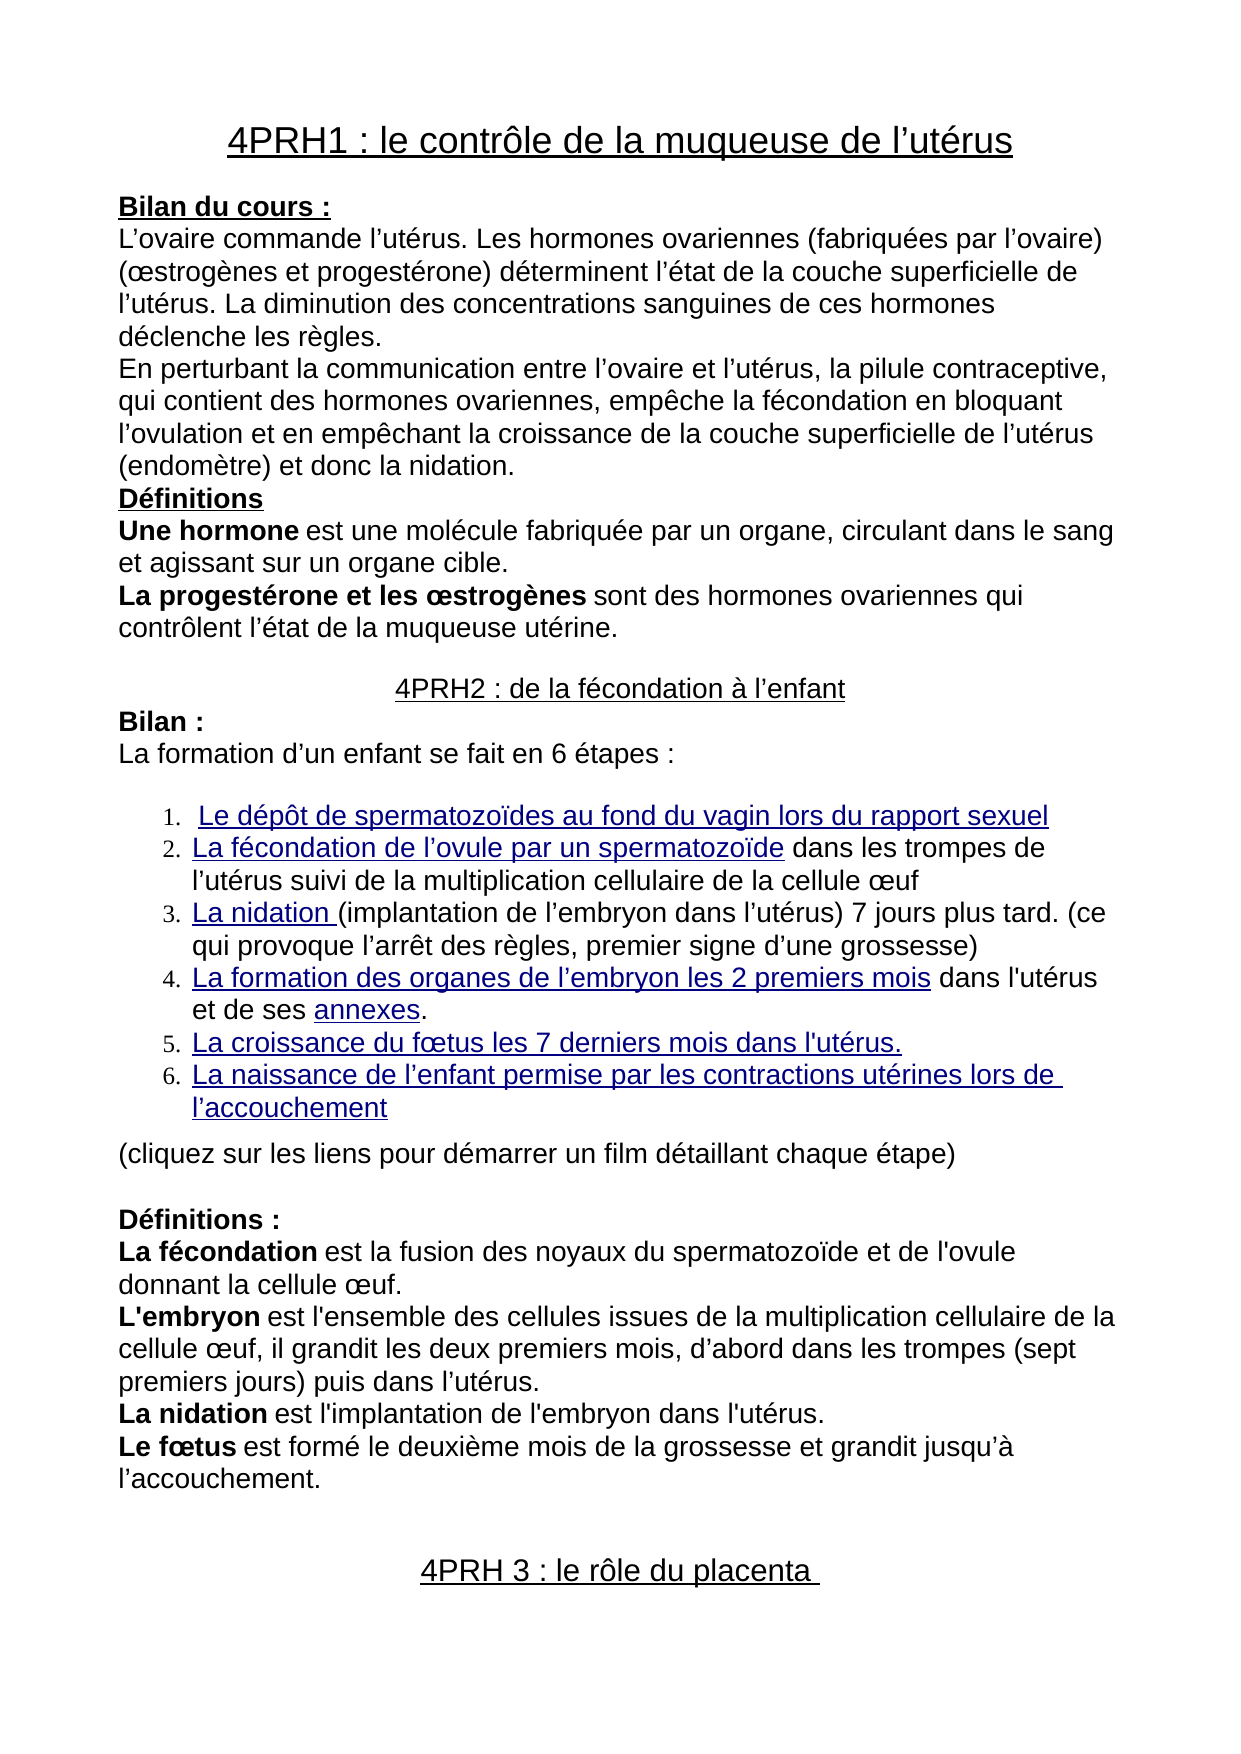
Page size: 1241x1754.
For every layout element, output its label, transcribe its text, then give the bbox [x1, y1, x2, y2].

text Une hormone est une molécule fabriquée par un organe, circulant dans le sang et agissant sur un organe cible. [118, 514, 1122, 579]
text L’ovaire commande l’utérus. Les hormones ovariennes (fabriquées par l’ovaire) (œstrogènes et progestérone) déterminent l’état de la couche superficielle de l’utérus. La diminution des concentrations sanguines de ces hormones déclenche les règles. [118, 222, 1122, 352]
text En perturbant la communication entre l’ovaire et l’utérus, la pilule contraceptive, qui contient des hormones ovariennes, empêche la fécondation en bloquant l’ovulation et en empêchant la croissance de la couche superficielle de l’utérus (endomètre) et donc la nidation. [118, 352, 1122, 482]
text Bilan : [118, 705, 1122, 737]
text 4PRH 3 : le rôle du placenta [118, 1552, 1122, 1588]
text 4PRH2 : de la fécondation à l’enfant [118, 672, 1122, 705]
list La naissance de l’enfant permise par les contractions utérines lors de l’accouchement [162, 1058, 1122, 1123]
text Bilan du cours : [118, 190, 1122, 222]
list La fécondation de l’ovule par un spermatozoïde dans les trompes de l’utérus suivi de la multiplication cellulaire de la cellule œuf [162, 831, 1122, 896]
text ​ [118, 1170, 1122, 1199]
list La formation des organes de l’embryon les 2 premiers mois dans l'utérus et de ses annexes. [162, 961, 1122, 1026]
list La croissance du fœtus les 7 derniers mois dans l'utérus. [162, 1026, 1122, 1058]
text La fécondation est la fusion des noyaux du spermatozoïde et de l'ovule donnant la cellule œuf. [118, 1235, 1122, 1300]
text Définitions [118, 482, 1122, 514]
text Le fœtus est formé le deuxième mois de la grossesse et grandit jusqu’à l’accouchement. [118, 1430, 1122, 1494]
text La formation d’un enfant se fait en 6 étapes : [118, 737, 1122, 769]
list Le dépôt de spermatozoïdes au fond du vagin lors du rapport sexuel [162, 799, 1122, 831]
text Définitions : [118, 1203, 1122, 1235]
text La nidation est l'implantation de l'embryon dans l'utérus. [118, 1397, 1122, 1430]
text L'embryon est l'ensemble des cellules issues de la multiplication cellulaire de la cellule œuf, il grandit les deux premiers mois, d’abord dans les trompes (sept premiers jours) puis dans l’utérus. [118, 1300, 1122, 1397]
text (cliquez sur les liens pour démarrer un film détaillant chaque étape) [118, 1137, 1122, 1170]
list La nidation (implantation de l’embryon dans l’utérus) 7 jours plus tard. (ce qui provoque l’arrêt des règles, premier signe d’une grossesse) [162, 896, 1122, 961]
text La progestérone et les œstrogènes sont des hormones ovariennes qui contrôlent l’état de la muqueuse utérine. [118, 579, 1122, 643]
text 4PRH1 : le contrôle de la muqueuse de l’utérus [118, 118, 1122, 161]
